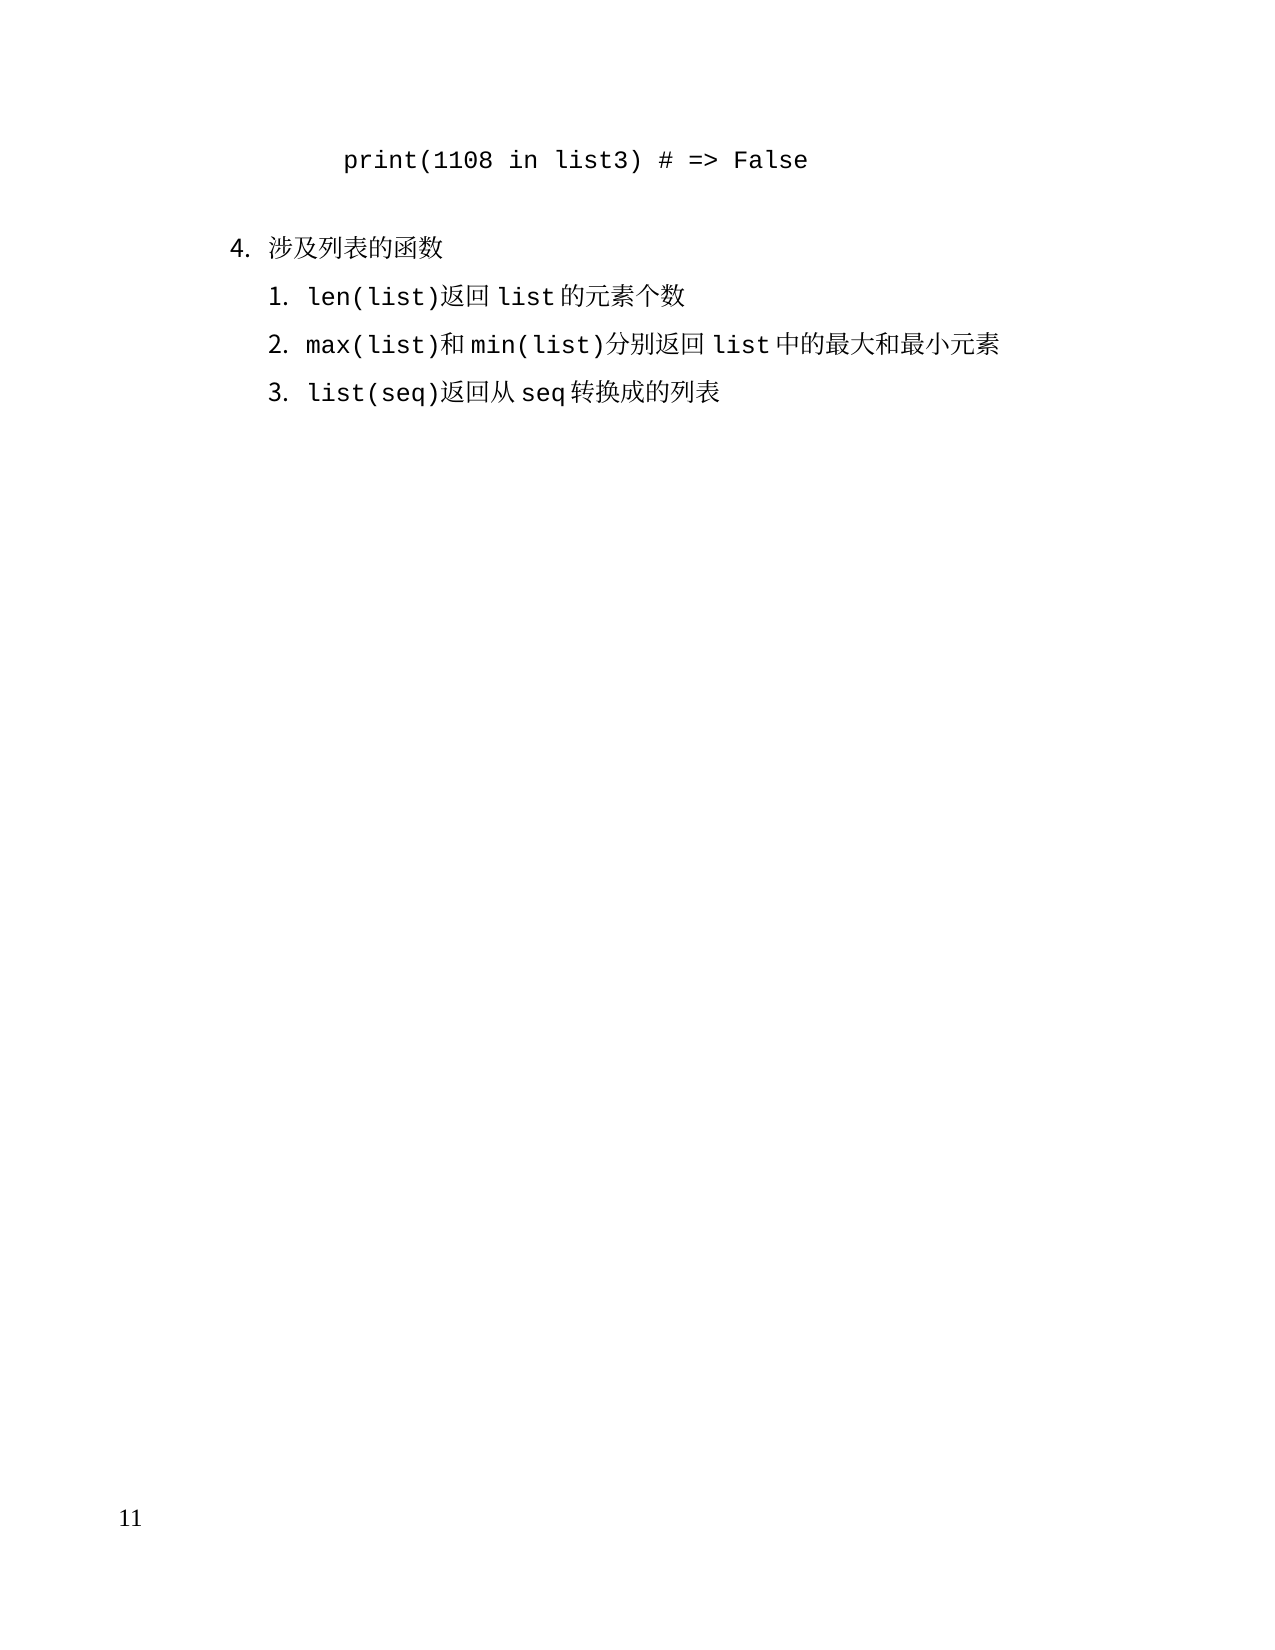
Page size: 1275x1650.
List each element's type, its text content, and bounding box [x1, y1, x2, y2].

list max(list)和min(list)分别返回list中的最大和最小元素 [268, 324, 1157, 361]
list list(seq)返回从seq转换成的列表 [268, 373, 1157, 409]
list print(1108 in list3) # => False [306, 148, 1157, 176]
list 涉及列表的函数 [231, 228, 1157, 264]
list len(list)返回list的元素个数 [268, 276, 1157, 313]
